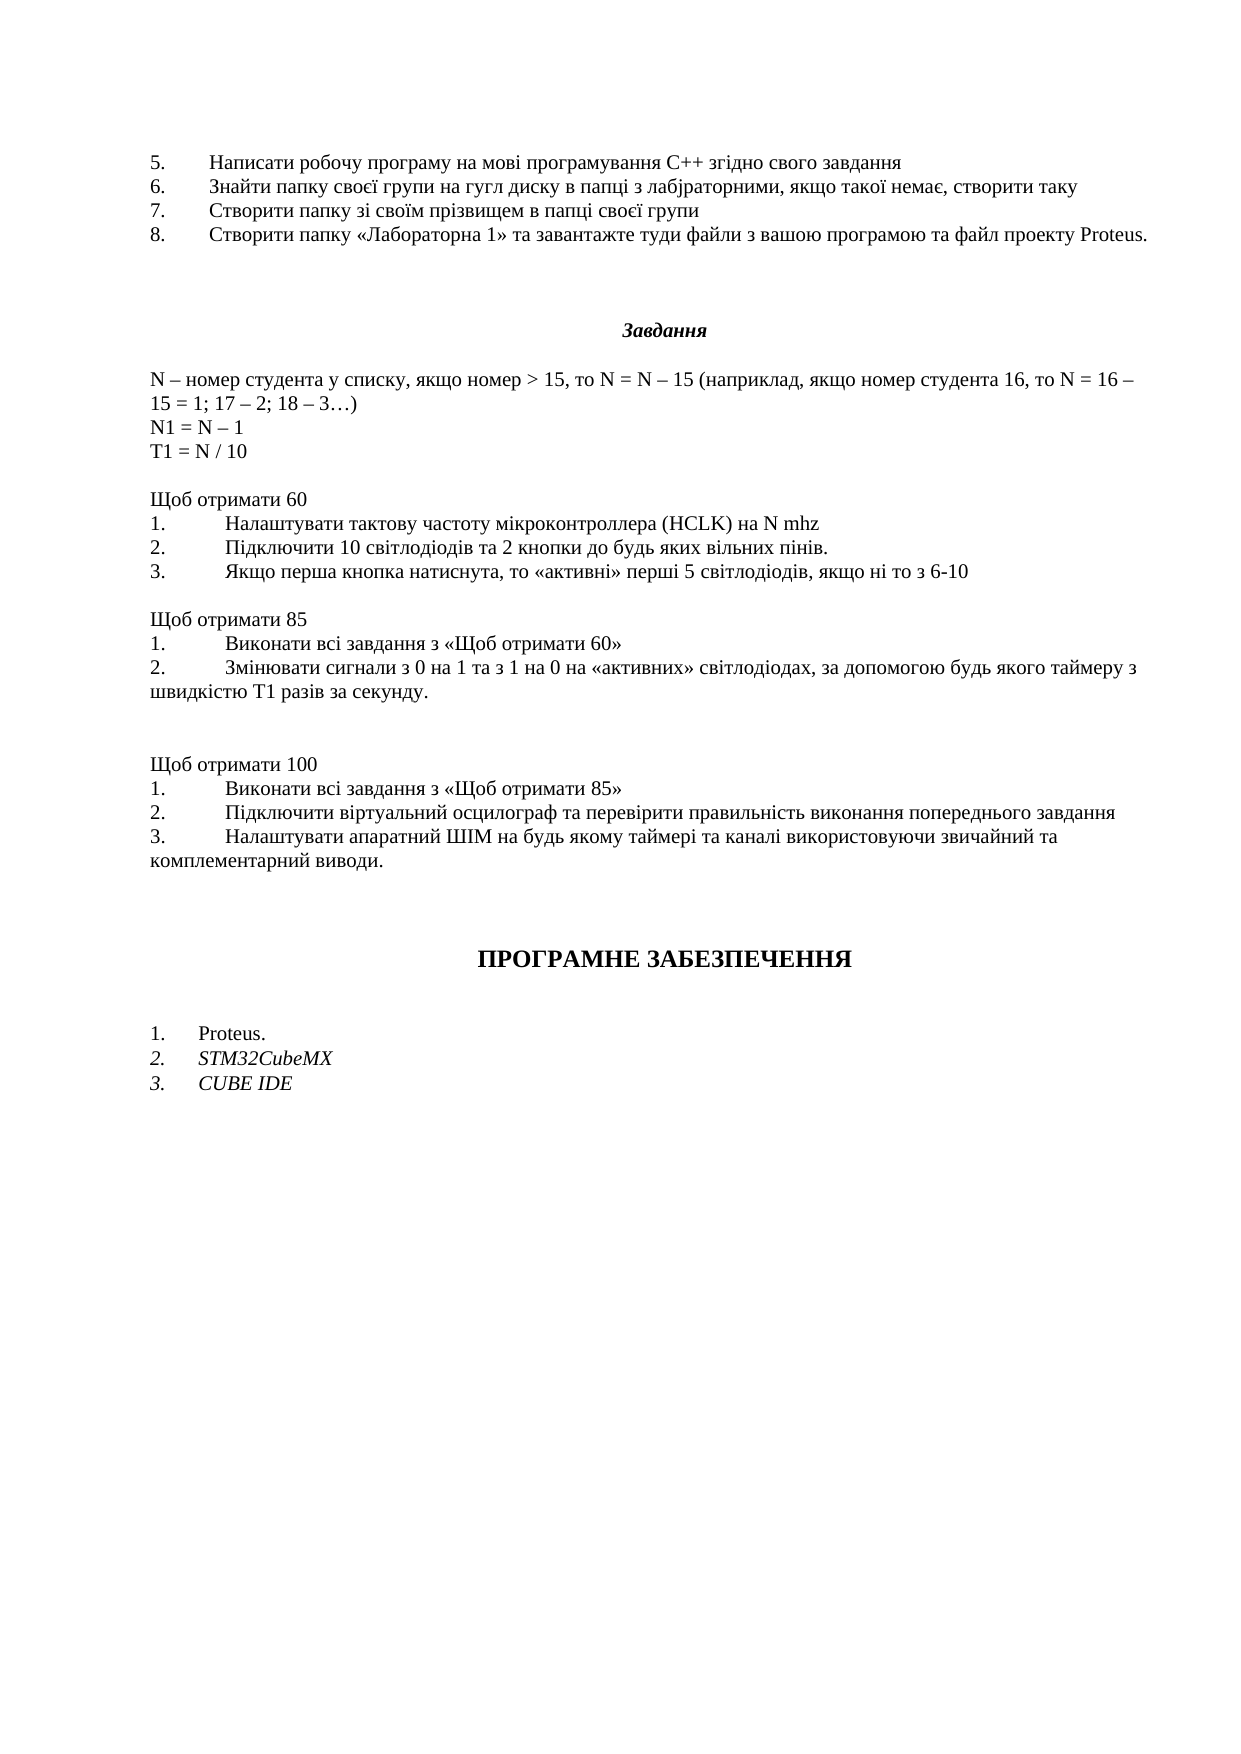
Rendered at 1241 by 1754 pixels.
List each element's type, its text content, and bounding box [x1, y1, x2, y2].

subtitle Підключити 10 світлодіодів та 2 кнопки до будь яких вільних пінів. [150, 535, 1153, 559]
subtitle Виконати всі завдання з «Щоб отримати 60» [150, 631, 1180, 655]
subtitle Налаштувати апаратний ШІМ на будь якому таймері та каналі використовуючи звичайний та комплементарний виводи. [150, 824, 1153, 872]
subtitle STM32CubeMX [150, 1046, 1044, 1070]
subtitle Знайти папку своєї групи на гугл диску в папці з лабjраторними, якщо такої немає, створити таку [150, 174, 1153, 198]
subtitle Підключити віртуальний осцилограф та перевірити правильність виконання попереднього завдання [150, 800, 1153, 824]
subtitle ПРОГРАМНЕ ЗАБЕЗПЕЧЕННЯ [150, 944, 1180, 973]
subtitle Щоб отримати 85 [150, 607, 1180, 631]
subtitle Якщо перша кнопка натиснута, то «активні» перші 5 світлодіодів, якщо ні то з 6-10 [150, 559, 1153, 583]
subtitle Написати робочу програму на мові програмування С++ згідно свого завдання [150, 150, 1153, 174]
subtitle Виконати всі завдання з «Щоб отримати 85» [150, 776, 1180, 800]
subtitle Proteus. [150, 1021, 1044, 1045]
subtitle Створити папку «Лабораторна 1» та завантажте туди файли з вашою програмою та файл проекту Proteus. [150, 222, 1153, 246]
subtitle Щоб отримати 100 [150, 752, 1180, 776]
subtitle T1 = N / 10 [150, 439, 1180, 463]
subtitle N1 = N – 1 [150, 415, 1180, 439]
subtitle Налаштувати тактову частоту мікроконтроллера (HCLK) на N mhz [150, 511, 1153, 535]
subtitle Завдання [150, 318, 1180, 342]
subtitle Змінювати сигнали з 0 на 1 та з 1 на 0 на «активних» світлодіодах, за допомогою будь якого таймеру з швидкістю T1 разів за секунду. [150, 655, 1153, 703]
subtitle CUBE IDE [150, 1071, 1044, 1095]
subtitle Створити папку зі своїм прізвищем в папці своєї групи [150, 198, 1153, 222]
subtitle 15 = 1; 17 – 2; 18 – 3…) [150, 391, 1180, 415]
subtitle N – номер студента у списку, якщо номер > 15, то N = N – 15 (наприклад, якщо номер студента 16, то N = 16 – [150, 367, 1180, 391]
subtitle Щоб отримати 60 [150, 487, 1180, 511]
